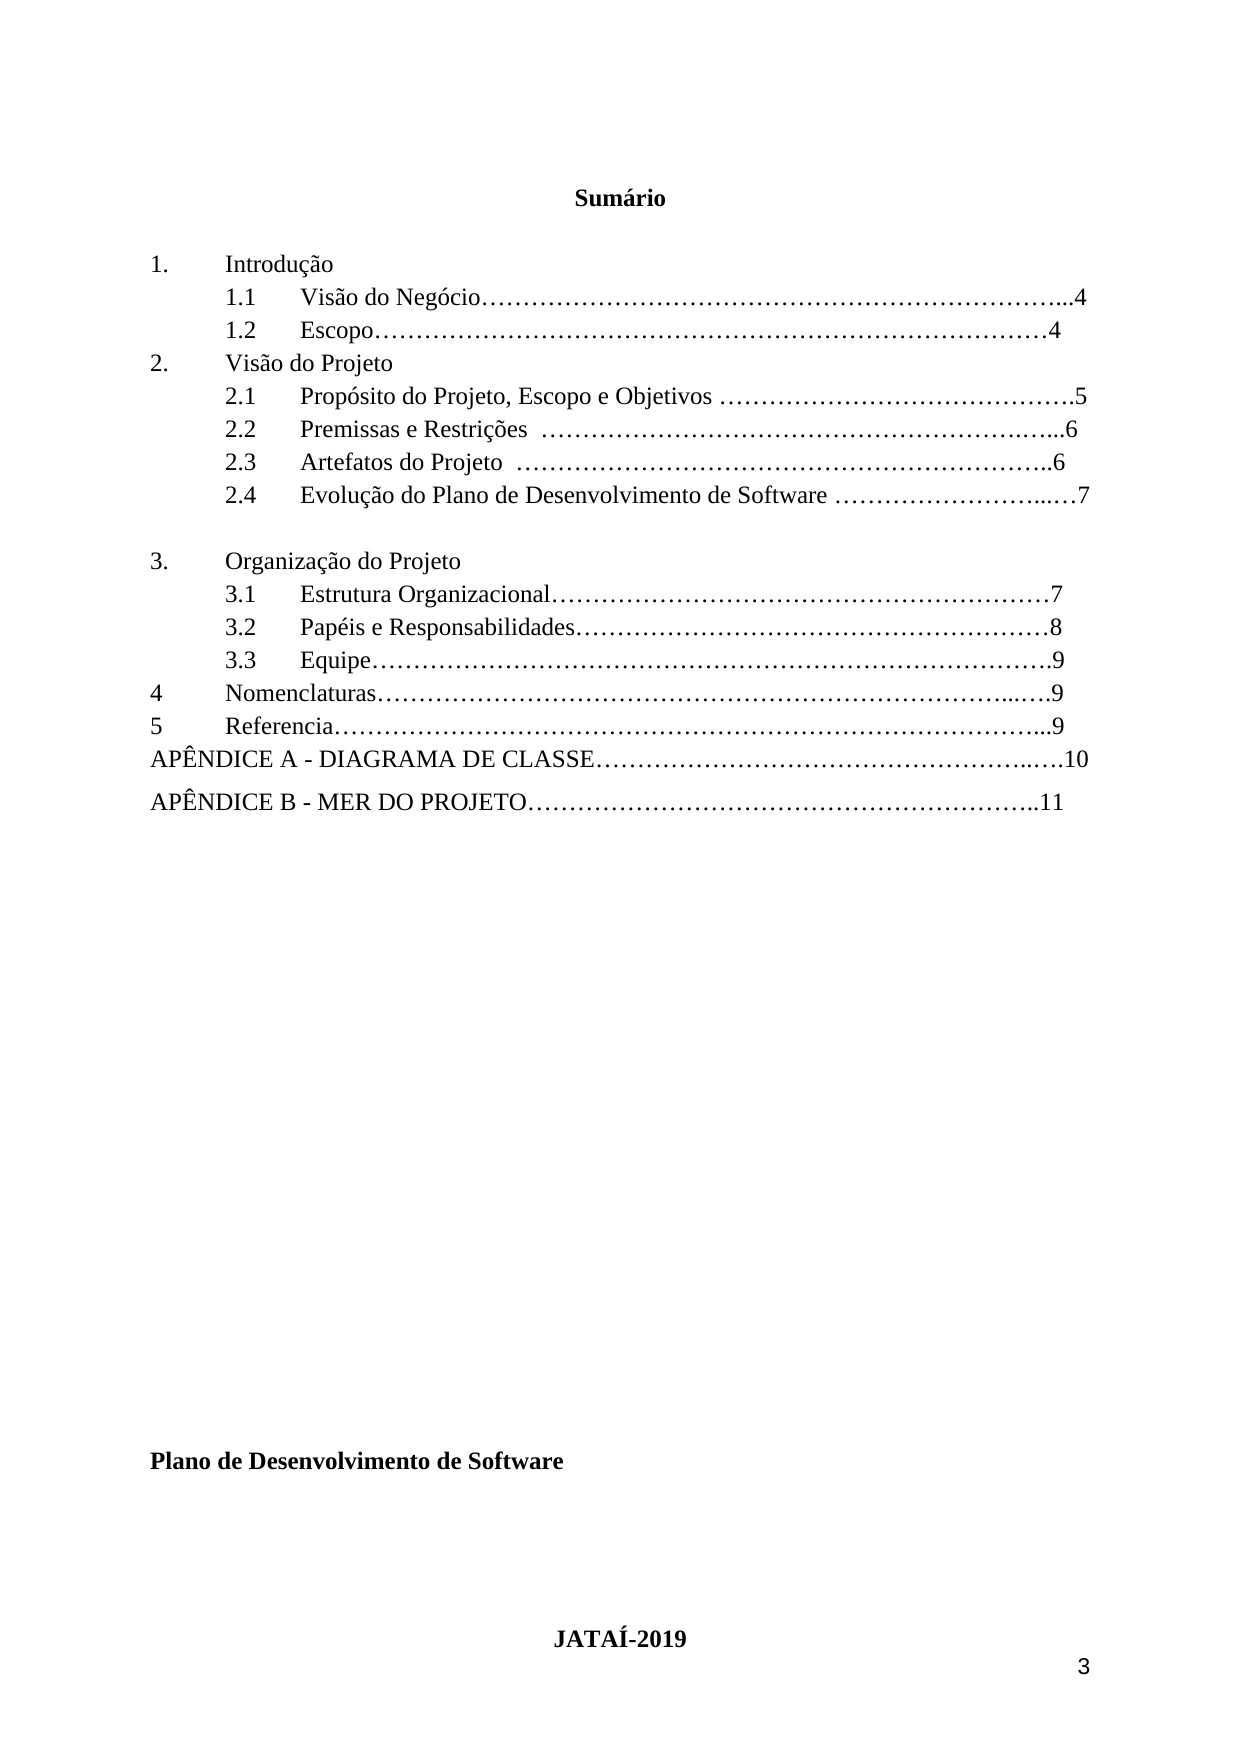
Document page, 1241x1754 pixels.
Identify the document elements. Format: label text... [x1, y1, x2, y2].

text 3. Organização do Projeto [150, 546, 1090, 575]
text 3.2 Papéis e Responsabilidades…………………………………………………8 [150, 612, 1090, 641]
text 1.1 Visão do Negócio……………………………………………………………...4 [150, 282, 1090, 311]
text 3.1 Estrutura Organizacional……………………………………………………7 [150, 579, 1090, 608]
text 2.1 Propósito do Projeto, Escopo e Objetivos …………………………………….5 [150, 381, 1090, 410]
text APÊNDICE A - DIAGRAMA DE CLASSE……………………………………………..….10 [150, 744, 1090, 773]
text 2. Visão do Projeto [150, 348, 1090, 377]
text 3.3 Equipe……………………………………………………………………….9 [150, 645, 1090, 674]
text Plano de Desenvolvimento de Software [150, 1446, 1090, 1474]
text 2.2 Premissas e Restrições ………………………………………………….…...6 [150, 414, 1090, 443]
text 2.3 Artefatos do Projeto ………………………………………………………..6 [150, 447, 1090, 476]
text 1. Introdução [150, 249, 1090, 278]
text 5 Referencia…………………………………………………………………………...9 [150, 711, 1090, 740]
text 4 Nomenclaturas…………………………………………………………………...….9 [150, 678, 1090, 707]
text 1.2 Escopo………………………………………………………………………4 [150, 315, 1090, 344]
text 2.4 Evolução do Plano de Desenvolvimento de Software ……………………...…7 [150, 480, 1090, 509]
text Sumário [150, 183, 1090, 212]
text APÊNDICE B - MER DO PROJETO……………………………………………………..11 [150, 787, 1090, 816]
